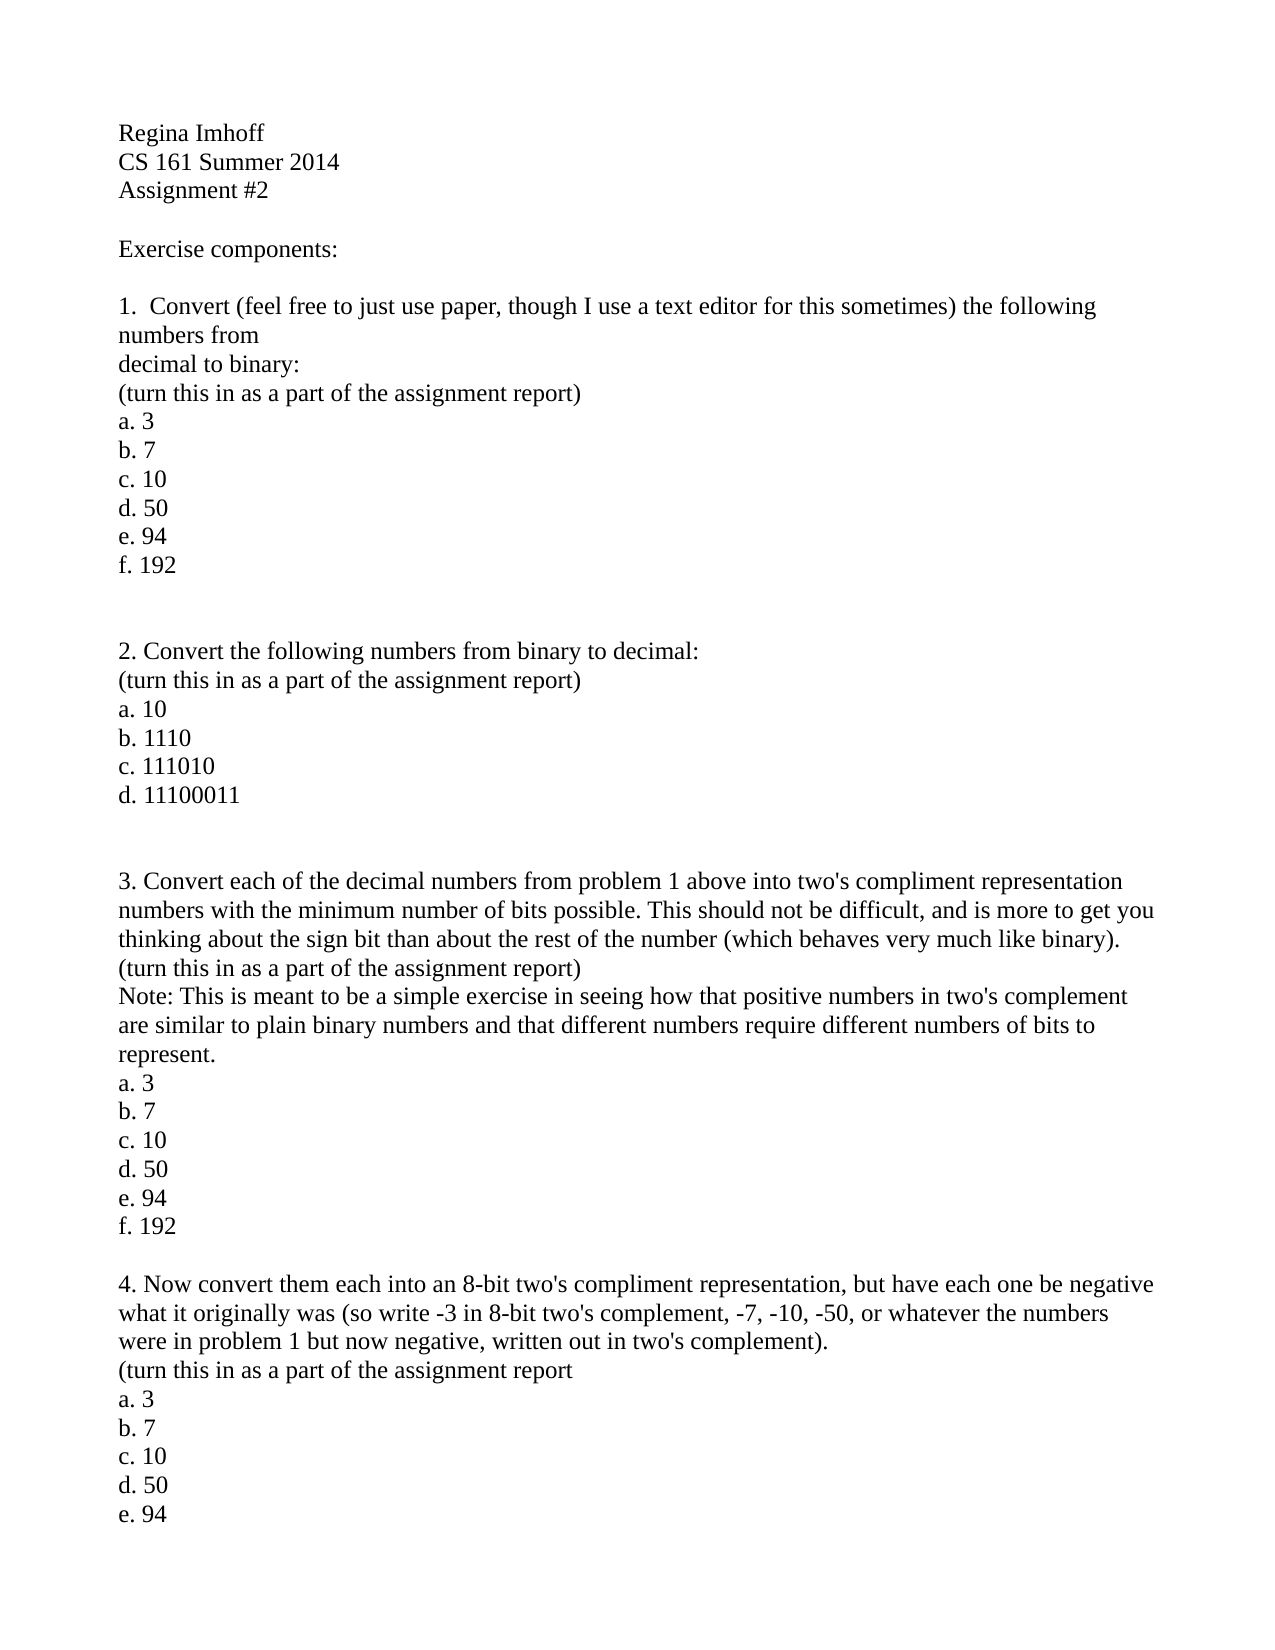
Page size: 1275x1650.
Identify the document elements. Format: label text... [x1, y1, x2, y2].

text (turn this in as a part of the assignment report [118, 1355, 1157, 1384]
text d. 50 [118, 1154, 1157, 1183]
text a. 3 [118, 1068, 1157, 1096]
text 3. Convert each of the decimal numbers from problem 1 above into two's compliment representation numbers with the minimum number of bits possible. This should not be difficult, and is more to get you thinking about the sign bit than about the rest of the number (which behaves very much like binary). [118, 866, 1157, 953]
text 1. Convert (feel free to just use paper, though I use a text editor for this sometimes) the following numbers from [118, 291, 1157, 349]
text (turn this in as a part of the assignment report) [118, 953, 1157, 981]
text c. 10 [118, 464, 1157, 493]
text a. 3 [118, 406, 1157, 435]
text b. 7 [118, 1096, 1157, 1125]
text f. 192 [118, 550, 1157, 579]
text b. 7 [118, 435, 1157, 464]
text f. 192 [118, 1211, 1157, 1240]
text e. 94 [118, 521, 1157, 550]
text c. 10 [118, 1125, 1157, 1154]
text 4. Now convert them each into an 8-bit two's compliment representation, but have each one be negative what it originally was (so write -3 in 8-bit two's complement, -7, -10, -50, or whatever the numbers were in problem 1 but now negative, written out in two's complement). [118, 1269, 1157, 1355]
text e. 94 [118, 1499, 1157, 1528]
text e. 94 [118, 1183, 1157, 1211]
text d. 50 [118, 1470, 1157, 1499]
text d. 50 [118, 493, 1157, 521]
text a. 3 [118, 1384, 1157, 1413]
text Note: This is meant to be a simple exercise in seeing how that positive numbers in two's complement are similar to plain binary numbers and that different numbers require different numbers of bits to represent. [118, 981, 1157, 1068]
text d. 11100011 [118, 780, 1157, 809]
text b. 7 [118, 1413, 1157, 1441]
text decimal to binary: [118, 349, 1157, 378]
text b. 1110 [118, 723, 1157, 751]
text Exercise components: [118, 234, 1157, 263]
text a. 10 [118, 694, 1157, 723]
text c. 111010 [118, 751, 1157, 780]
text 2. Convert the following numbers from binary to decimal: [118, 636, 1157, 665]
text (turn this in as a part of the assignment report) [118, 665, 1157, 694]
text (turn this in as a part of the assignment report) [118, 378, 1157, 406]
text c. 10 [118, 1441, 1157, 1470]
